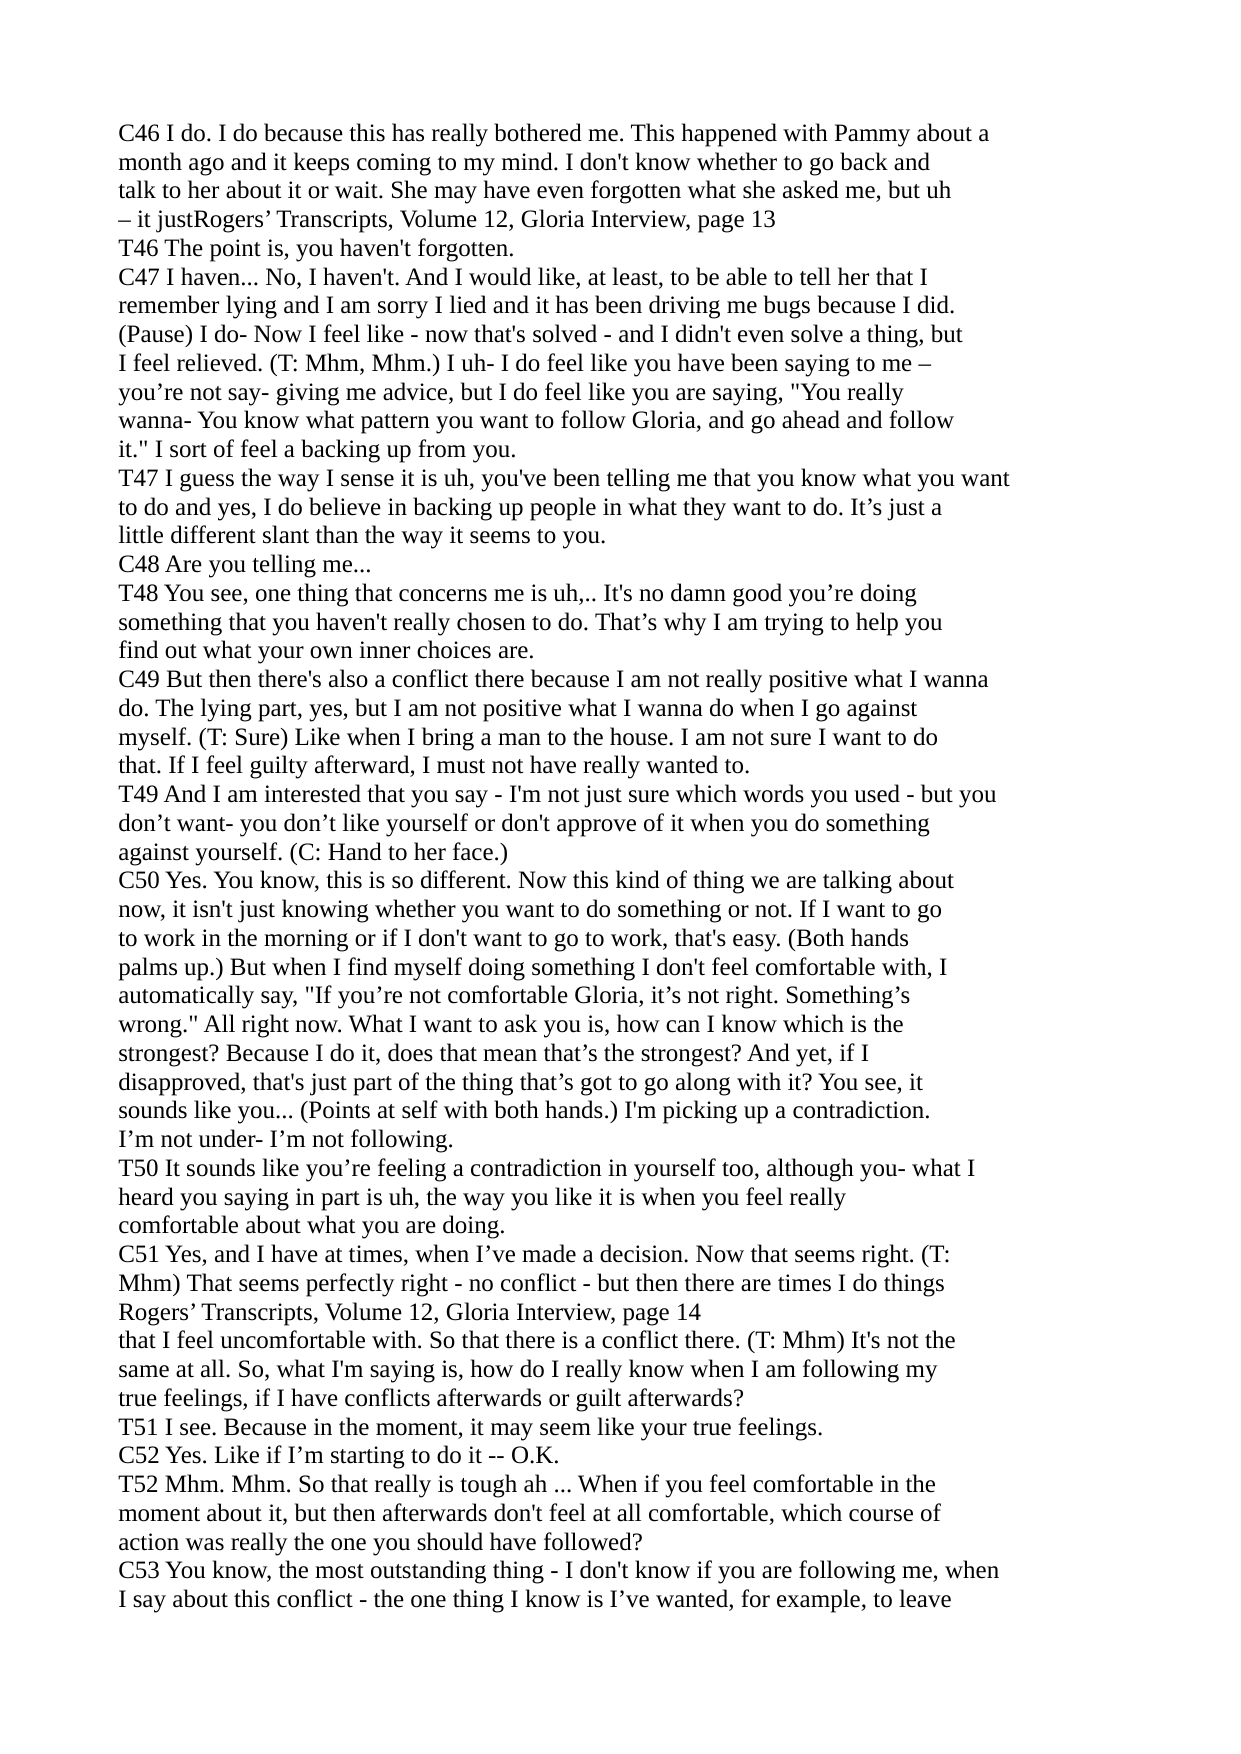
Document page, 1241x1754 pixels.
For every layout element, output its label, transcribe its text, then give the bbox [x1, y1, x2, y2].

text little different slant than the way it seems to you. [118, 521, 1122, 549]
text comfortable about what you are doing. [118, 1211, 1122, 1239]
text sounds like you... (Points at self with both hands.) I'm picking up a contradiction. [118, 1096, 1122, 1124]
text strongest? Because I do it, does that mean that’s the strongest? And yet, if I [118, 1038, 1122, 1067]
text T48 You see, one thing that concerns me is uh,.. It's no damn good you’re doing [118, 578, 1122, 607]
text C48 Are you telling me... [118, 549, 1122, 578]
text T47 I guess the way I sense it is uh, you've been telling me that you know what you want [118, 463, 1122, 492]
text you’re not say- giving me advice, but I do feel like you are saying, "You really [118, 377, 1122, 406]
text automatically say, "If you’re not comfortable Gloria, it’s not right. Something’s [118, 981, 1122, 1009]
text something that you haven't really chosen to do. That’s why I am trying to help you [118, 607, 1122, 636]
text don’t want- you don’t like yourself or don't approve of it when you do something [118, 808, 1122, 837]
text C51 Yes, and I have at times, when I’ve made a decision. Now that seems right. (T: [118, 1239, 1122, 1268]
text wrong." All right now. What I want to ask you is, how can I know which is the [118, 1009, 1122, 1038]
text that. If I feel guilty afterward, I must not have really wanted to. [118, 751, 1122, 779]
text it." I sort of feel a backing up from you. [118, 434, 1122, 463]
text moment about it, but then afterwards don't feel at all comfortable, which course of [118, 1498, 1122, 1527]
text palms up.) But when I find myself doing something I don't feel comfortable with, I [118, 952, 1122, 981]
text talk to her about it or wait. She may have even forgotten what she asked me, but uh [118, 176, 1122, 204]
text heard you saying in part is uh, the way you like it is when you feel really [118, 1182, 1122, 1211]
text C52 Yes. Like if I’m starting to do it -- O.K. [118, 1441, 1122, 1469]
text I say about this conflict - the one thing I know is I’ve wanted, for example, to leave [118, 1584, 1122, 1613]
text T46 The point is, you haven't forgotten. [118, 233, 1122, 262]
text C50 Yes. You know, this is so different. Now this kind of thing we are talking about [118, 866, 1122, 894]
text action was really the one you should have followed? [118, 1527, 1122, 1556]
text (Pause) I do- Now I feel like - now that's solved - and I didn't even solve a thing, but [118, 319, 1122, 348]
text I’m not under- I’m not following. [118, 1124, 1122, 1153]
text – it justRogers’ Transcripts, Volume 12, Gloria Interview, page 13 [118, 204, 1122, 233]
text month ago and it keeps coming to my mind. I don't know whether to go back and [118, 147, 1122, 176]
text do. The lying part, yes, but I am not positive what I wanna do when I go against [118, 693, 1122, 722]
text T50 It sounds like you’re feeling a contradiction in yourself too, although you- what I [118, 1153, 1122, 1182]
text I feel relieved. (T: Mhm, Mhm.) I uh- I do feel like you have been saying to me – [118, 348, 1122, 377]
text myself. (T: Sure) Like when I bring a man to the house. I am not sure I want to do [118, 722, 1122, 751]
text C47 I haven... No, I haven't. And I would like, at least, to be able to tell her that I [118, 262, 1122, 291]
text T49 And I am interested that you say - I'm not just sure which words you used - but you [118, 779, 1122, 808]
text against yourself. (C: Hand to her face.) [118, 837, 1122, 866]
text wanna- You know what pattern you want to follow Gloria, and go ahead and follow [118, 406, 1122, 434]
text remember lying and I am sorry I lied and it has been driving me bugs because I did. [118, 291, 1122, 319]
text same at all. So, what I'm saying is, how do I really know when I am following my [118, 1354, 1122, 1383]
text T52 Mhm. Mhm. So that really is tough ah ... When if you feel comfortable in the [118, 1469, 1122, 1498]
text C46 I do. I do because this has really bothered me. This happened with Pammy about a [118, 118, 1122, 147]
text disapproved, that's just part of the thing that’s got to go along with it? You see, it [118, 1067, 1122, 1096]
text now, it isn't just knowing whether you want to do something or not. If I want to go [118, 894, 1122, 923]
text Rogers’ Transcripts, Volume 12, Gloria Interview, page 14 [118, 1297, 1122, 1326]
text Mhm) That seems perfectly right - no conflict - but then there are times I do things [118, 1268, 1122, 1297]
text C53 You know, the most outstanding thing - I don't know if you are following me, when [118, 1556, 1122, 1584]
text T51 I see. Because in the moment, it may seem like your true feelings. [118, 1412, 1122, 1441]
text that I feel uncomfortable with. So that there is a conflict there. (T: Mhm) It's not the [118, 1326, 1122, 1354]
text find out what your own inner choices are. [118, 636, 1122, 664]
text true feelings, if I have conflicts afterwards or guilt afterwards? [118, 1383, 1122, 1412]
text to work in the morning or if I don't want to go to work, that's easy. (Both hands [118, 923, 1122, 952]
text C49 But then there's also a conflict there because I am not really positive what I wanna [118, 664, 1122, 693]
text to do and yes, I do believe in backing up people in what they want to do. It’s just a [118, 492, 1122, 521]
